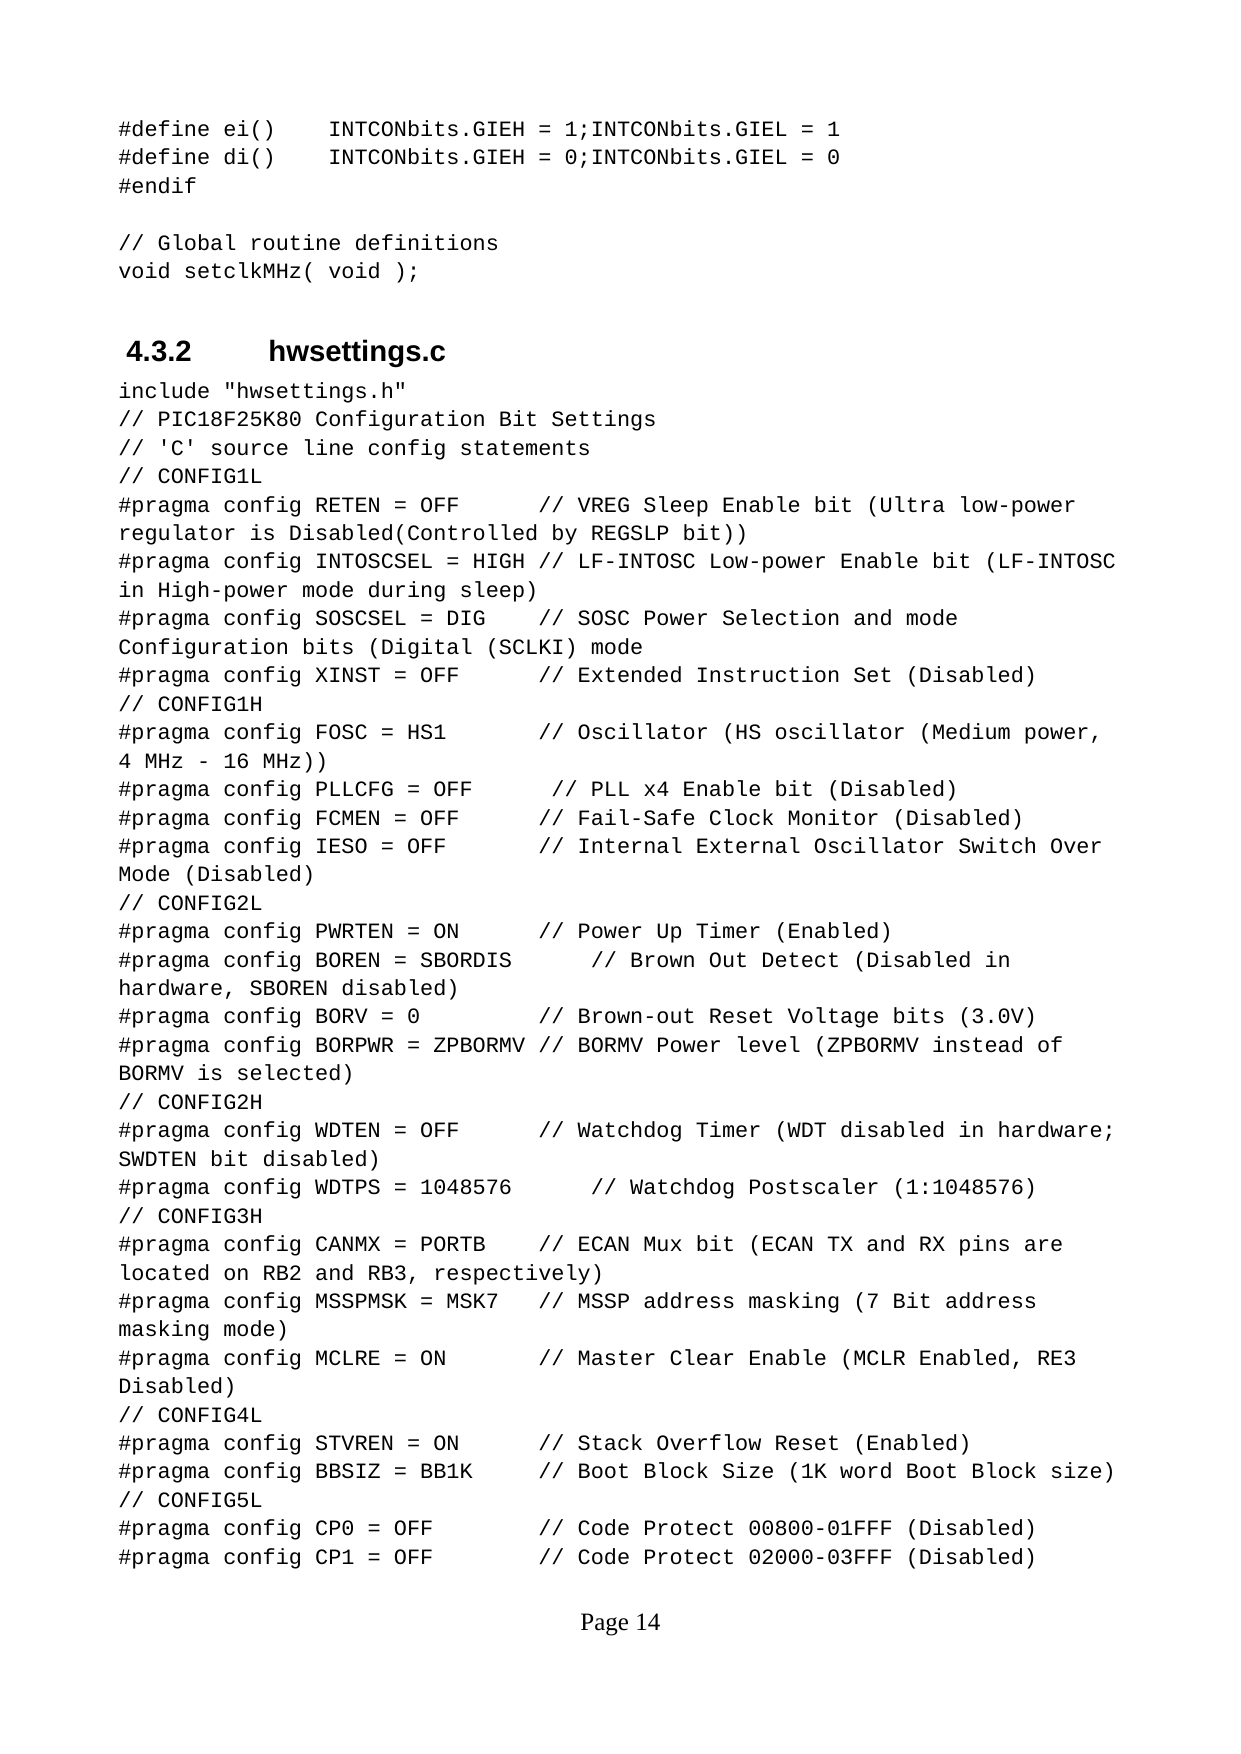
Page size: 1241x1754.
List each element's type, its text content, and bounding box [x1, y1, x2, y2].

text #pragma config WDTPS = 1048576 // Watchdog Postscaler (1:1048576) [118, 1176, 1122, 1201]
text #pragma config CANMX = PORTB // ECAN Mux bit (ECAN TX and RX pins are located on RB2 and RB3, respectively) [118, 1233, 1122, 1286]
text #pragma config BORV = 0 // Brown-out Reset Voltage bits (3.0V) [118, 1006, 1122, 1031]
text #pragma config IESO = OFF // Internal External Oscillator Switch Over Mode (Disabled) [118, 835, 1122, 888]
text // CONFIG2H [118, 1091, 1122, 1116]
text #pragma config XINST = OFF // Extended Instruction Set (Disabled) [118, 664, 1122, 689]
text include "hwsettings.h" [118, 380, 1122, 405]
text #pragma config FOSC = HS1 // Oscillator (HS oscillator (Medium power, 4 MHz - 16 MHz)) [118, 721, 1122, 774]
text #pragma config MSSPMSK = MSK7 // MSSP address masking (7 Bit address masking mode) [118, 1290, 1122, 1343]
text // PIC18F25K80 Configuration Bit Settings [118, 408, 1122, 433]
text #define ei() INTCONbits.GIEH = 1;INTCONbits.GIEL = 1 [118, 118, 1122, 143]
text #endif [118, 175, 1122, 200]
text // Global routine definitions [118, 232, 1122, 257]
text // CONFIG5L [118, 1489, 1122, 1514]
text // 'C' source line config statements [118, 437, 1122, 462]
text #pragma config CP0 = OFF // Code Protect 00800-01FFF (Disabled) [118, 1518, 1122, 1542]
text void setclkMHz( void ); [118, 260, 1122, 285]
text #pragma config STVREN = ON // Stack Overflow Reset (Enabled) [118, 1432, 1122, 1457]
text #pragma config MCLRE = ON // Master Clear Enable (MCLR Enabled, RE3 Disabled) [118, 1347, 1122, 1400]
text #pragma config PLLCFG = OFF // PLL x4 Enable bit (Disabled) [118, 778, 1122, 803]
text #pragma config PWRTEN = ON // Power Up Timer (Enabled) [118, 920, 1122, 945]
text // CONFIG2L [118, 892, 1122, 917]
text #pragma config RETEN = OFF // VREG Sleep Enable bit (Ultra low-power regulator is Disabled(Controlled by REGSLP bit)) [118, 494, 1122, 547]
text // CONFIG1L [118, 465, 1122, 490]
text #pragma config CP1 = OFF // Code Protect 02000-03FFF (Disabled) [118, 1546, 1122, 1571]
text #pragma config FCMEN = OFF // Fail-Safe Clock Monitor (Disabled) [118, 807, 1122, 831]
text // CONFIG1H [118, 693, 1122, 718]
text #define di() INTCONbits.GIEH = 0;INTCONbits.GIEL = 0 [118, 147, 1122, 171]
text #pragma config WDTEN = OFF // Watchdog Timer (WDT disabled in hardware; SWDTEN bit disabled) [118, 1119, 1122, 1173]
text // CONFIG4L [118, 1404, 1122, 1429]
text #pragma config SOSCSEL = DIG // SOSC Power Selection and mode Configuration bits (Digital (SCLKI) mode [118, 608, 1122, 661]
text #pragma config BBSIZ = BB1K // Boot Block Size (1K word Boot Block size) [118, 1461, 1122, 1486]
text #pragma config INTOSCSEL = HIGH // LF-INTOSC Low-power Enable bit (LF-INTOSC in High-power mode during sleep) [118, 551, 1122, 604]
text // CONFIG3H [118, 1205, 1122, 1229]
text #pragma config BORPWR = ZPBORMV // BORMV Power level (ZPBORMV instead of BORMV is selected) [118, 1034, 1122, 1087]
text #pragma config BOREN = SBORDIS // Brown Out Detect (Disabled in hardware, SBOREN disabled) [118, 949, 1122, 1002]
subtitle hwsettings.c [118, 334, 1122, 368]
